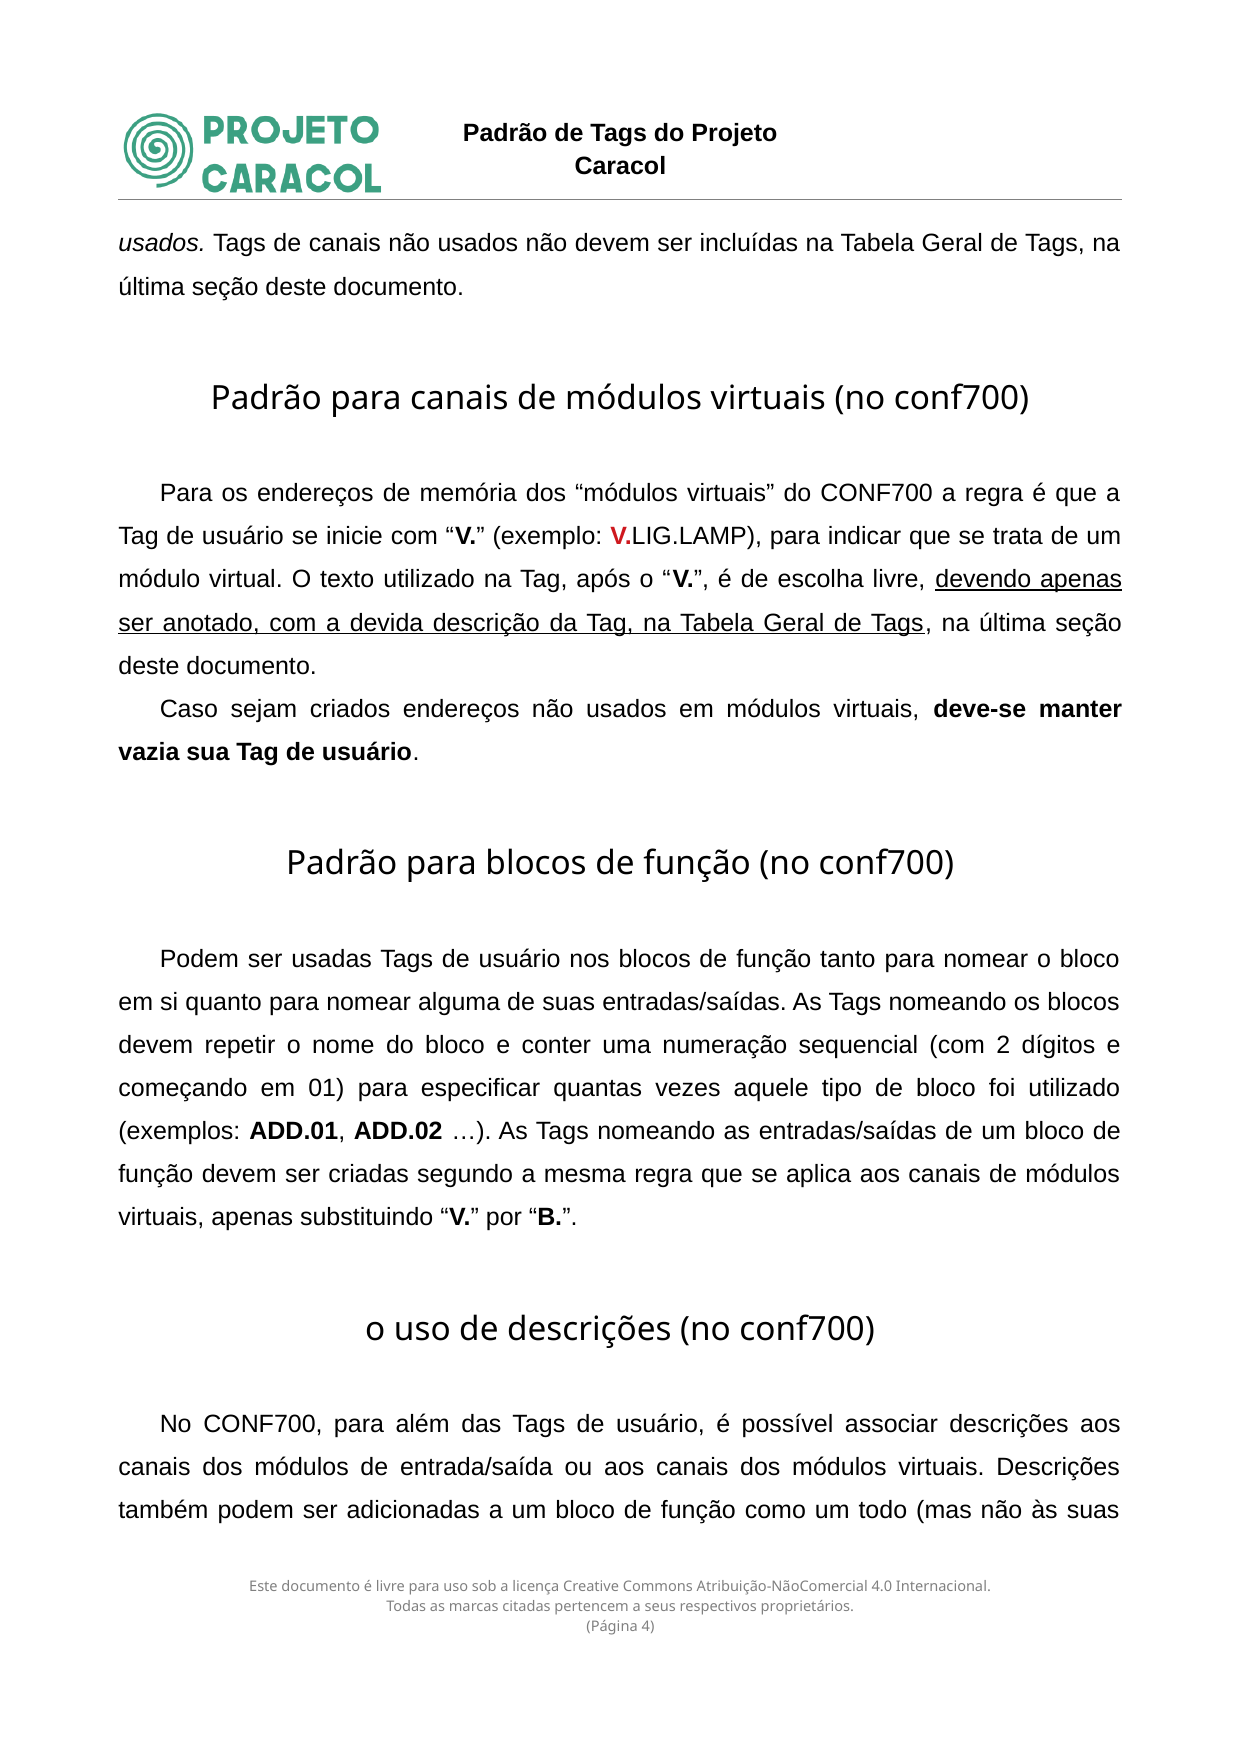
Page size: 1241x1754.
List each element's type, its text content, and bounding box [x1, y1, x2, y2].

text Padrão para canais de módulos virtuais (no conf700) [118, 374, 1122, 419]
picture [118, 109, 387, 196]
text o uso de descrições (no conf700) [118, 1304, 1122, 1350]
text No CONF700, para além das Tags de usuário, é possível associar descrições aos canais dos módulos de entrada/saída ou aos canais dos módulos virtuais. Descrições também podem ser adicionadas a um bloco de função como um todo (mas não às suas [118, 1409, 1122, 1524]
text Podem ser usadas Tags de usuário nos blocos de função tanto para nomear o bloco em si quanto para nomear alguma de suas entradas/saídas. As Tags nomeando os blocos devem repetir o nome do bloco e conter uma numeração sequencial (com 2 dígitos e começando em 01) para especificar quantas vezes aquele tipo de bloco foi utilizado (exemplos: ADD.01, ADD.02 …). As Tags nomeando as entradas/saídas de um bloco de função devem ser criadas segundo a mesma regra que se aplica aos canais de módulos virtuais, apenas substituindo “V.” por “B.”. [118, 943, 1122, 1231]
text Caso sejam criados endereços não usados em módulos virtuais, deve-se manter vazia sua Tag de usuário. [118, 694, 1122, 766]
text Padrão para blocos de função (no conf700) [118, 839, 1122, 884]
text usados. Tags de canais não usados não devem ser incluídas na Tabela Geral de Tags, na última seção deste documento. [118, 228, 1122, 300]
text Para os endereços de memória dos “módulos virtuais” do CONF700 a regra é que a Tag de usuário se inicie com “V.” (exemplo: V.LIG.LAMP), para indicar que se trata de um módulo virtual. O texto utilizado na Tag, após o “V.”, é de escolha livre, devendo apenas ser anotado, com a devida descrição da Tag, na Tabela Geral de Tags, na última seção deste documento. [118, 478, 1122, 679]
